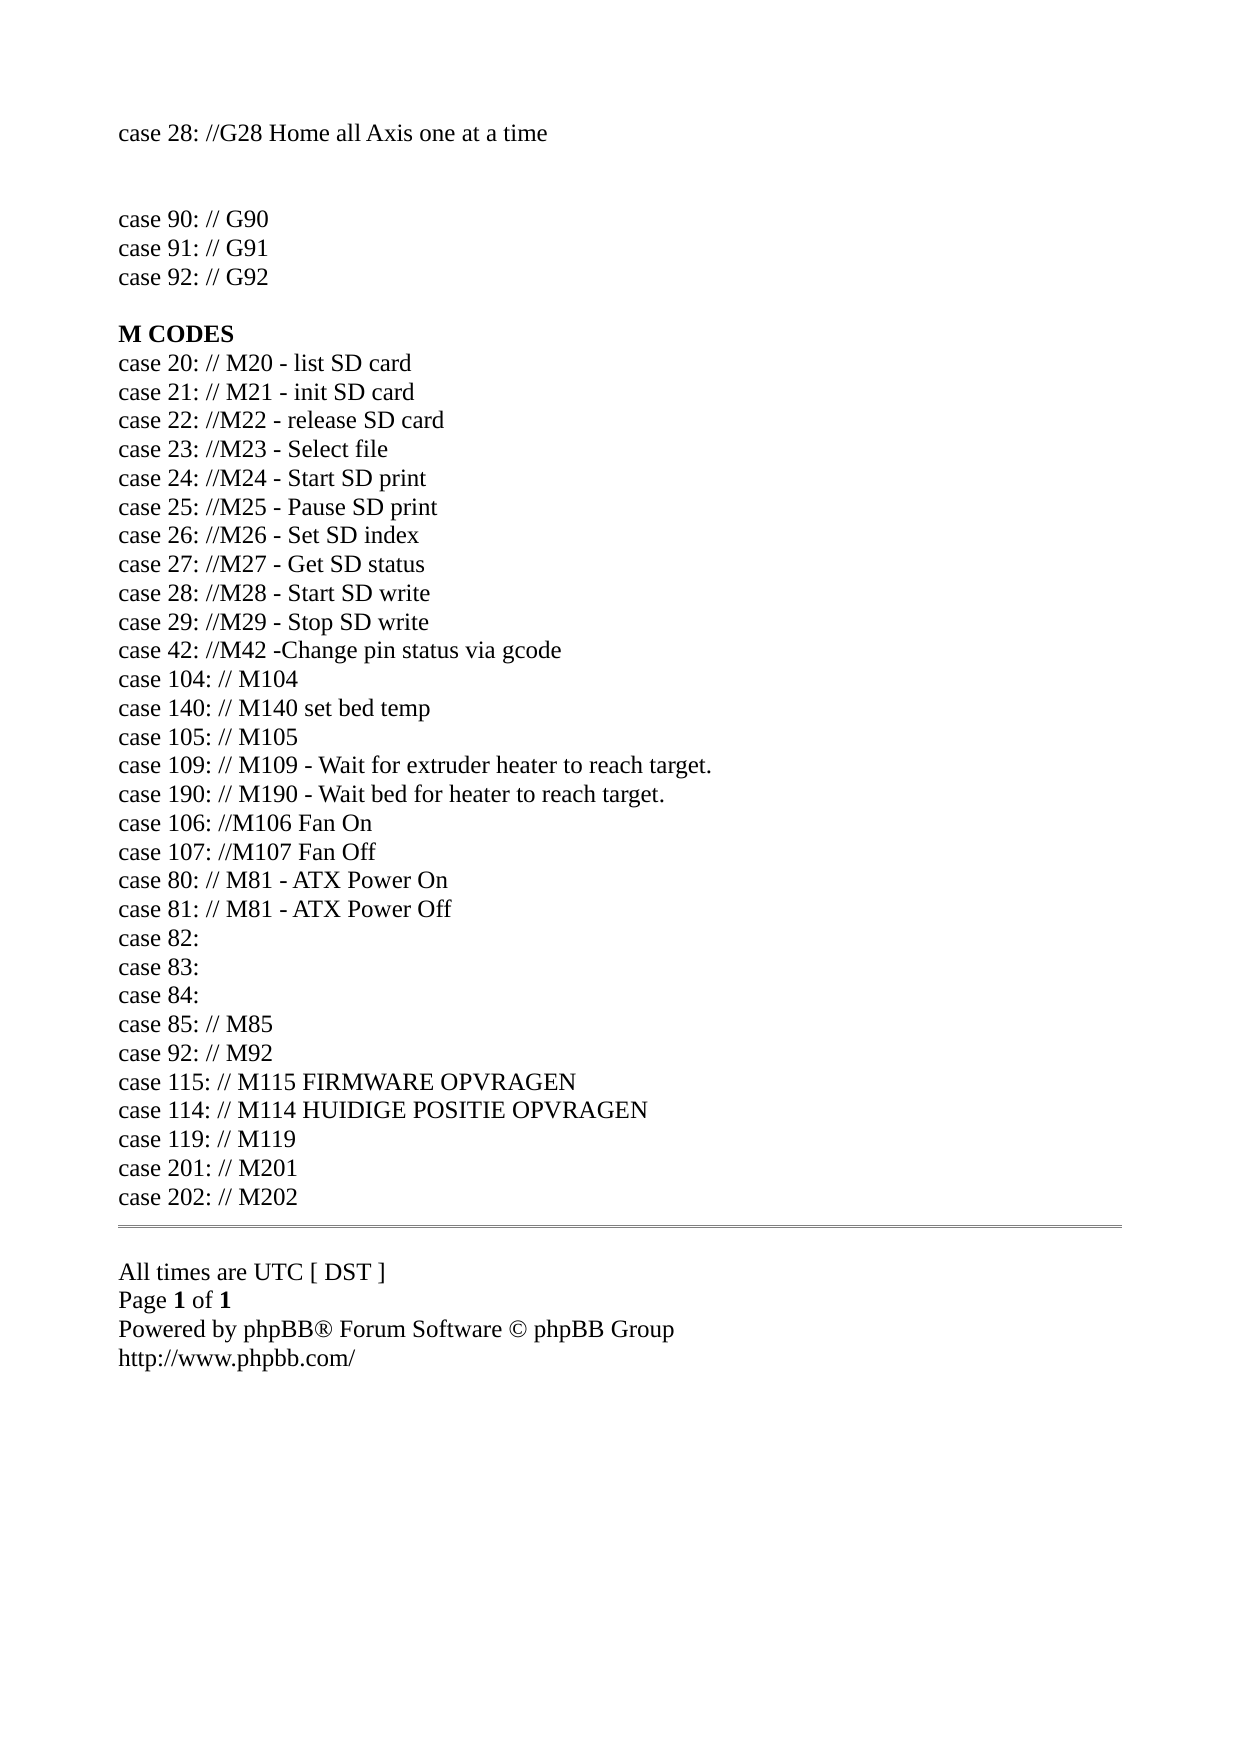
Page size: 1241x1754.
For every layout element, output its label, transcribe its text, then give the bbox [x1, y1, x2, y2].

text Powered by phpBB® Forum Software © phpBB Group http://www.phpbb.com/ [118, 1314, 1122, 1372]
text All times are UTC [ DST ] Page 1 of 1 [118, 1257, 1122, 1314]
text case 28: //G28 Home all Axis one at a time case 90: // G90 case 91: // G91 case 92: // G92 M CODES case 20: // M20 - list SD card case 21: // M21 - init SD card case 22: //M22 - release SD card case 23: //M23 - Select file case 24: //M24 - Start SD print case 25: //M25 - Pause SD print case 26: //M26 - Set SD index case 27: //M27 - Get SD status case 28: //M28 - Start SD write case 29: //M29 - Stop SD write case 42: //M42 -Change pin status via gcode case 104: // M104 case 140: // M140 set bed temp case 105: // M105 case 109: // M109 - Wait for extruder heater to reach target. case 190: // M190 - Wait bed for heater to reach target. case 106: //M106 Fan On case 107: //M107 Fan Off case 80: // M81 - ATX Power On case 81: // M81 - ATX Power Off case 82: case 83: case 84: case 85: // M85 case 92: // M92 case 115: // M115 FIRMWARE OPVRAGEN case 114: // M114 HUIDIGE POSITIE OPVRAGEN case 119: // M119 case 201: // M201 case 202: // M202 [118, 118, 1122, 1211]
